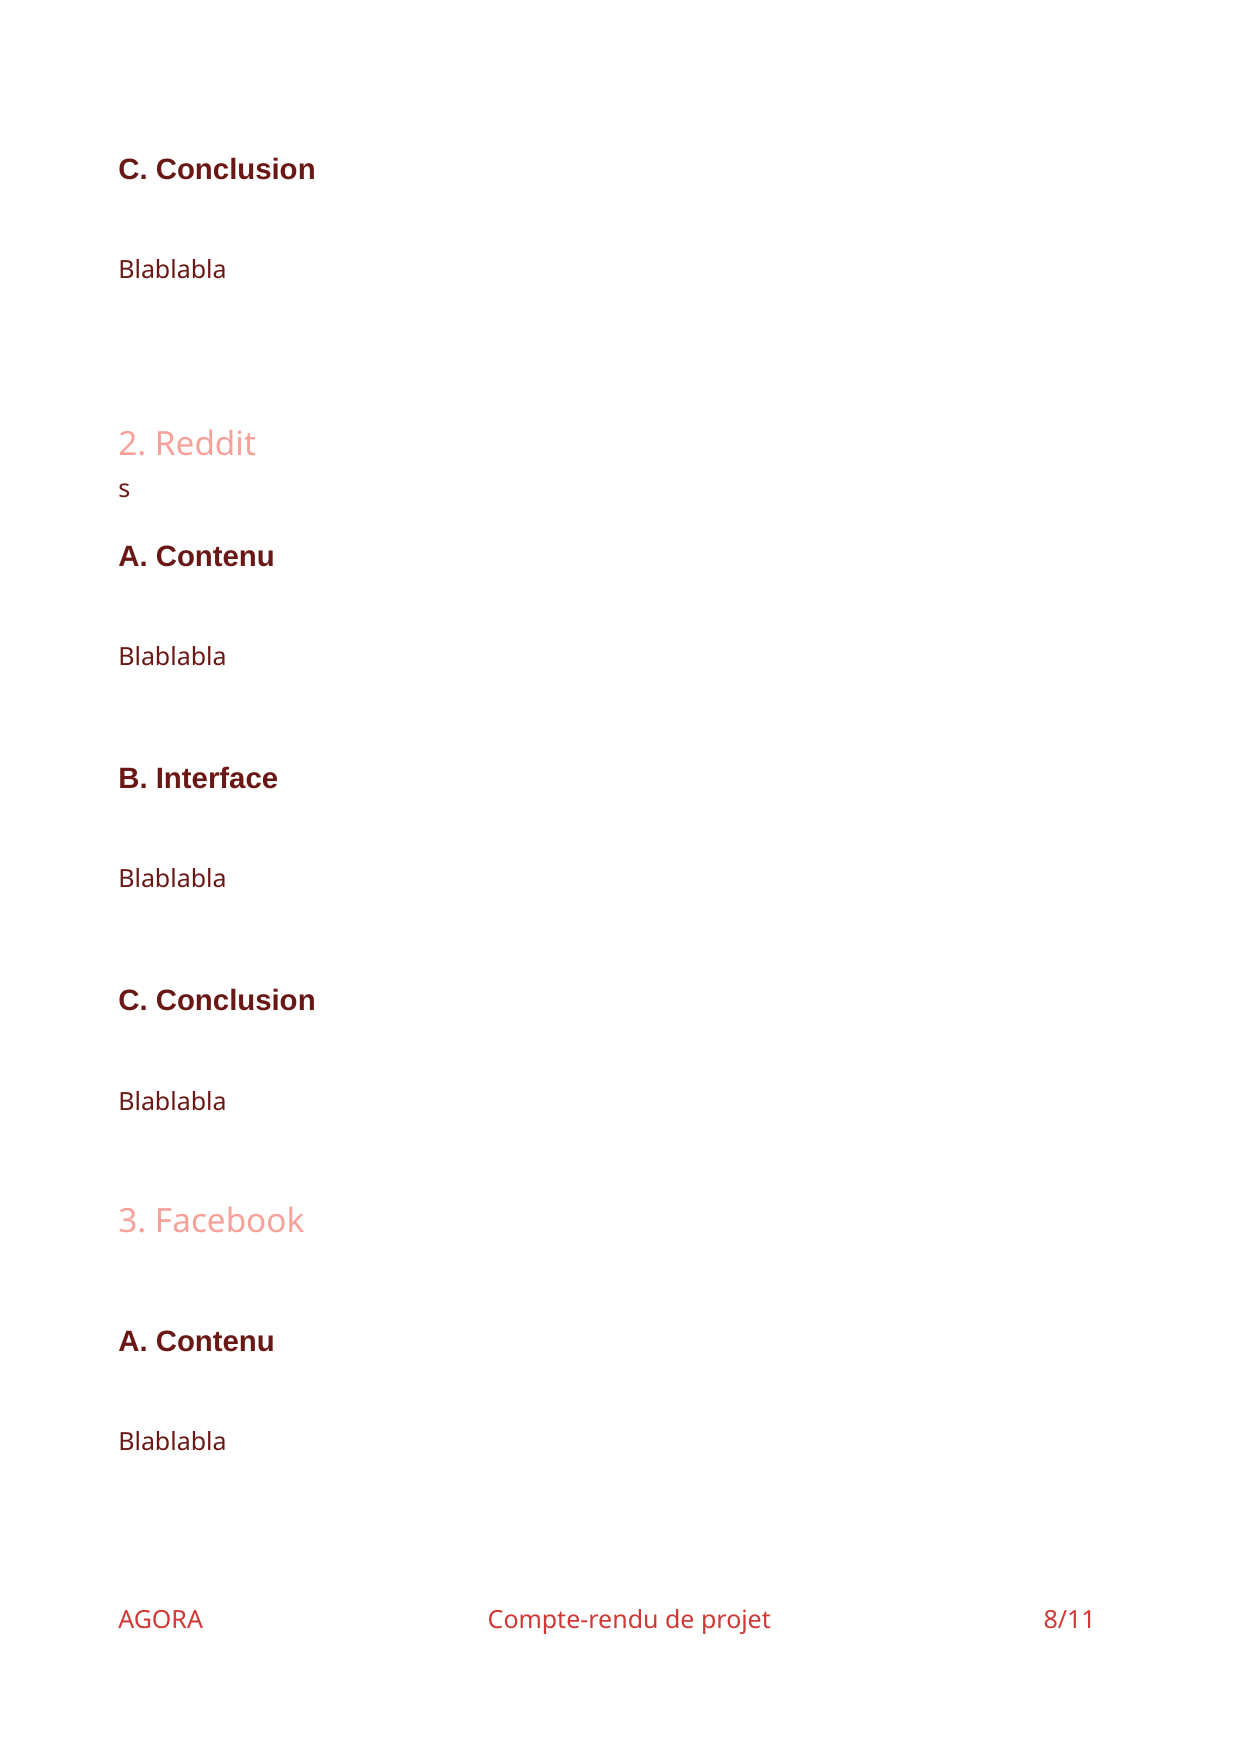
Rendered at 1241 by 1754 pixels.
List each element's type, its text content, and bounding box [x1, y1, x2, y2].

subtitle 3. Facebook [118, 1197, 1122, 1242]
subtitle A. Contenu [118, 1323, 1122, 1357]
text Blablabla [118, 1083, 1122, 1117]
text Blablabla [118, 252, 1122, 286]
text Blablabla [118, 639, 1122, 673]
subtitle C. Conclusion [118, 983, 1122, 1017]
subtitle 2. Reddit [118, 419, 1122, 465]
subtitle A. Contenu [118, 539, 1122, 573]
text s [118, 471, 1122, 505]
text Blablabla [118, 861, 1122, 895]
subtitle B. Interface [118, 761, 1122, 795]
subtitle C. Conclusion [118, 152, 1122, 186]
text Blablabla [118, 1423, 1122, 1457]
